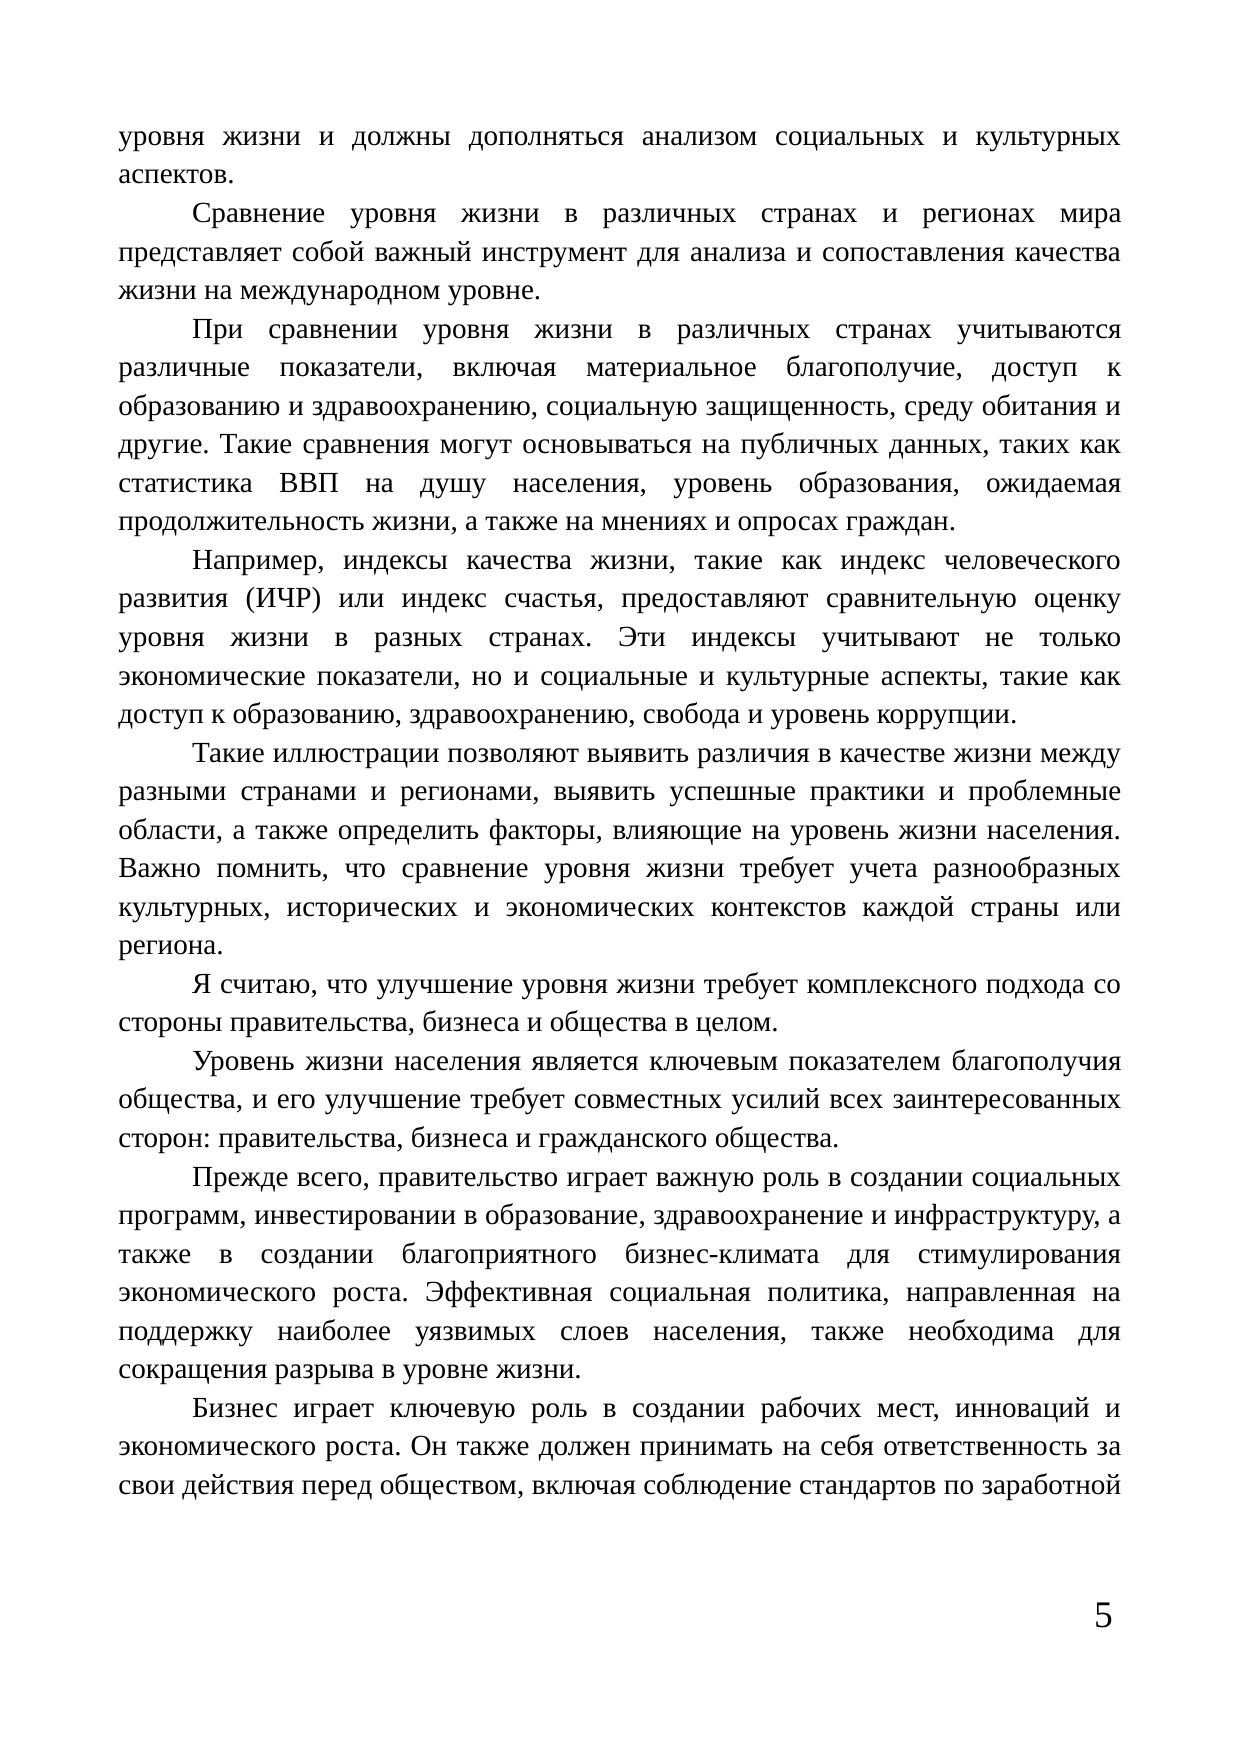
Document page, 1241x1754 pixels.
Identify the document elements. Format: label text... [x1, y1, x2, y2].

text Бизнес играет ключевую роль в создании рабочих мест, инноваций и экономического роста. Он также должен принимать на себя ответственность за свои действия перед обществом, включая соблюдение стандартов по заработной [118, 1390, 1122, 1501]
text При сравнении уровня жизни в различных странах учитываются различные показатели, включая материальное благополучие, доступ к образованию и здравоохранению, социальную защищенность, среду обитания и другие. Такие сравнения могут основываться на публичных данных, таких как статистика ВВП на душу населения, уровень образования, ожидаемая продолжительность жизни, а также на мнениях и опросах граждан. [118, 311, 1122, 537]
text Прежде всего, правительство играет важную роль в создании социальных программ, инвестировании в образование, здравоохранение и инфраструктуру, а также в создании благоприятного бизнес-климата для стимулирования экономического роста. Эффективная социальная политика, направленная на поддержку наиболее уязвимых слоев населения, также необходима для сокращения разрыва в уровне жизни. [118, 1159, 1122, 1385]
text Уровень жизни населения является ключевым показателем благополучия общества, и его улучшение требует совместных усилий всех заинтересованных сторон: правительства, бизнеса и гражданского общества. [118, 1043, 1122, 1154]
text Такие иллюстрации позволяют выявить различия в качестве жизни между разными странами и регионами, выявить успешные практики и проблемные области, а также определить факторы, влияющие на уровень жизни населения. Важно помнить, что сравнение уровня жизни требует учета разнообразных культурных, исторических и экономических контекстов каждой страны или региона. [118, 735, 1122, 961]
text Например, индексы качества жизни, такие как индекс человеческого развития (ИЧР) или индекс счастья, предоставляют сравнительную оценку уровня жизни в разных странах. Эти индексы учитывают не только экономические показатели, но и социальные и культурные аспекты, такие как доступ к образованию, здравоохранению, свобода и уровень коррупции. [118, 542, 1122, 730]
text Я считаю, что улучшение уровня жизни требует комплексного подхода со стороны правительства, бизнеса и общества в целом. [118, 966, 1122, 1038]
text Сравнение уровня жизни в различных странах и регионах мира представляет собой важный инструмент для анализа и сопоставления качества жизни на международном уровне. [118, 195, 1122, 306]
text уровня жизни и должны дополняться анализом социальных и культурных аспектов. [118, 118, 1122, 190]
